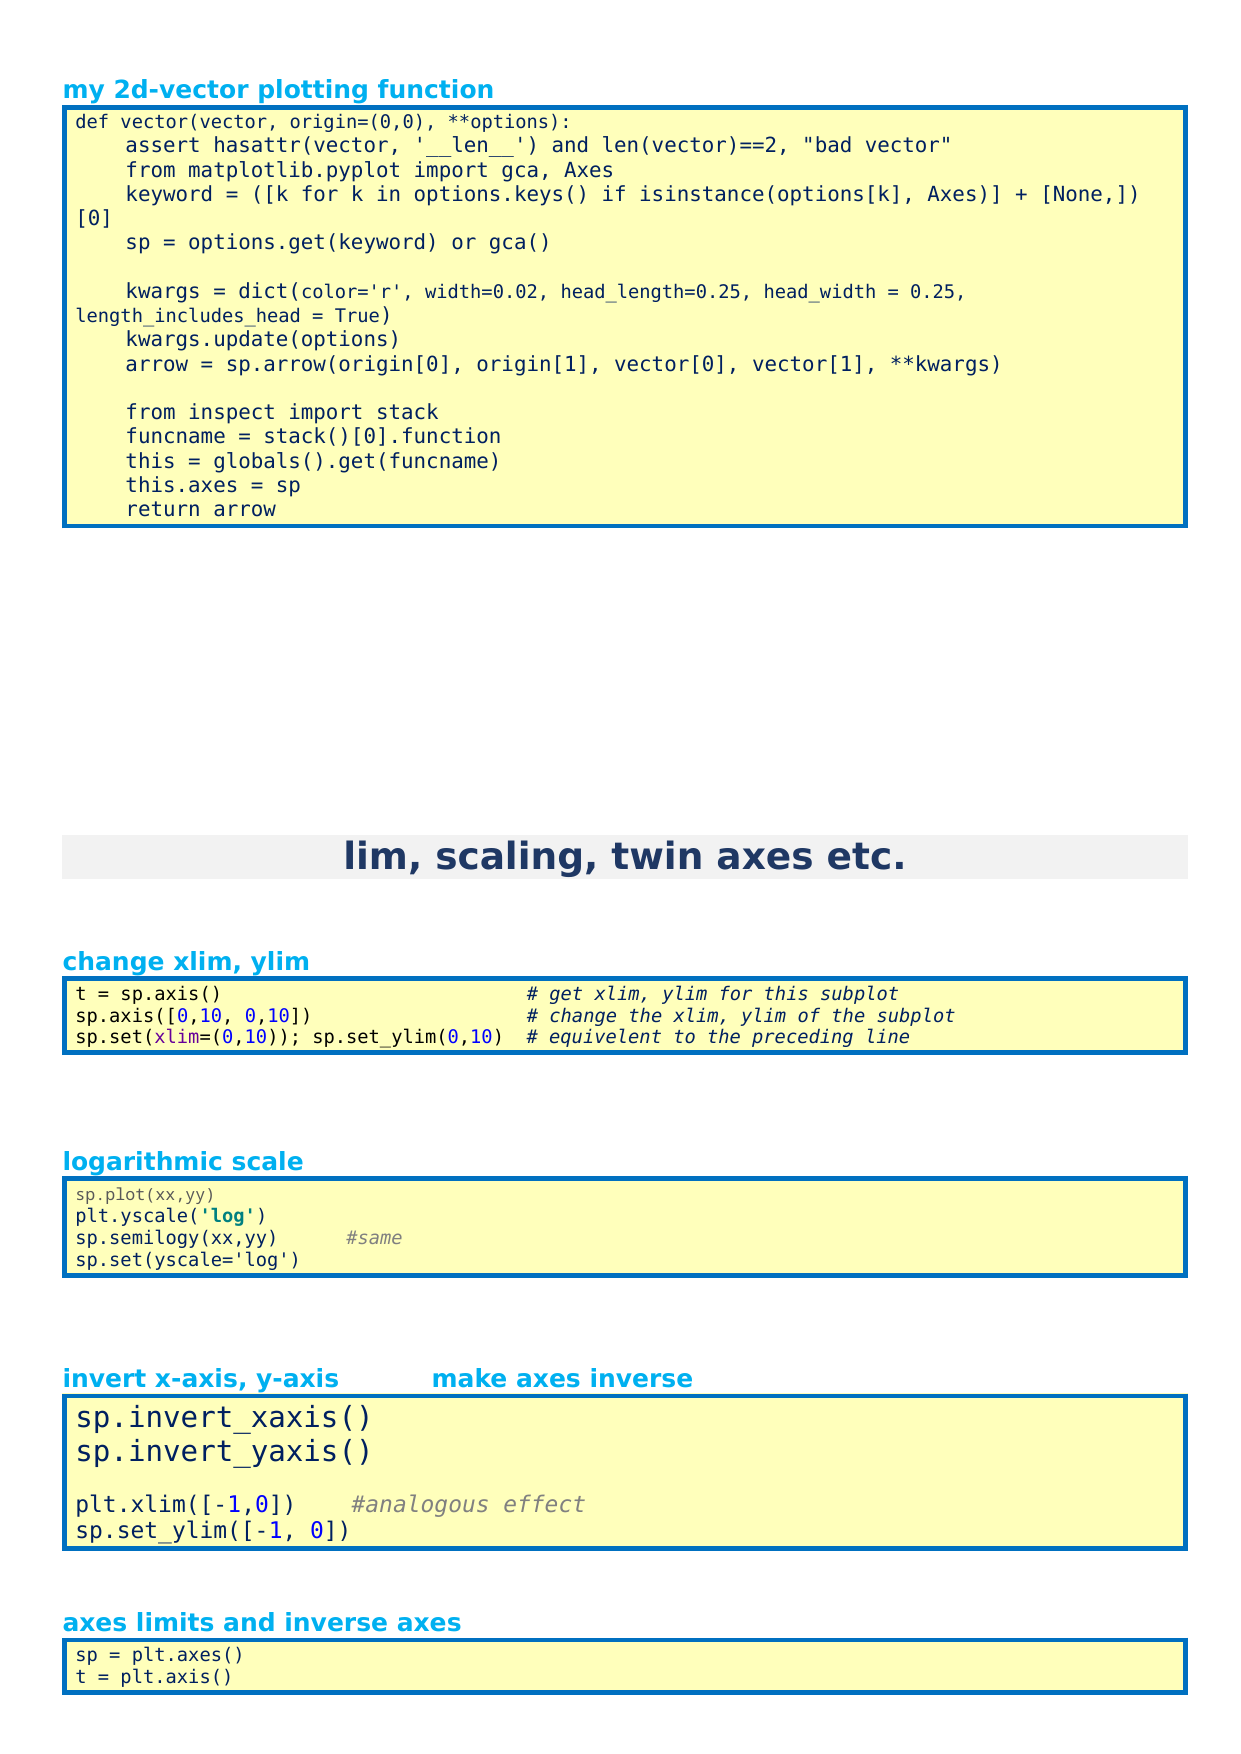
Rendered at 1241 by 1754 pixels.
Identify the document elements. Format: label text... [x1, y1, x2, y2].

title axes limits and inverse axes [62, 1608, 1188, 1638]
text this = globals().get(funcname) [67, 442, 1183, 466]
title change xlim, ylim [62, 947, 1188, 976]
text return arrow [67, 491, 1183, 524]
text t = sp.axis() # get xlim, ylim for this subplot sp.axis([0,10, 0,10]) # change the xlim, ylim of the subplot sp.set(xlim=(0,10)); sp.set_ylim(0,10) # equivelent to the preceding line [67, 981, 1183, 1050]
text from inspect import stack [67, 393, 1183, 418]
title invert x-axis, y-axis make axes inverse [62, 1364, 1188, 1393]
text sp = options.get(keyword) or gca() [67, 224, 1183, 248]
text assert hasattr(vector, '__len__') and len(vector)==2, "bad vector" [67, 127, 1183, 151]
text def vector(vector, origin=(0,0), **options): [67, 110, 1183, 127]
subtitle lim, scaling, twin axes etc. [62, 835, 1188, 879]
text sp = plt.axes() [67, 1642, 1183, 1659]
text kwargs.update(options) [67, 321, 1183, 345]
text from matplotlib.pyplot import gca, Axes [67, 151, 1183, 175]
title my 2d-vector plotting function [62, 76, 1188, 105]
text this.axes = sp [67, 466, 1183, 491]
text funcname = stack()[0].function [67, 418, 1183, 442]
text sp.invert_xaxis() sp.invert_yaxis() plt.xlim([-1,0]) #analogous effect sp.set_ylim([-1, 0]) [67, 1398, 1183, 1546]
text kwargs = dict(color='r', width=0.02, head_length=0.25, head_width = 0.25, length_includes_head = True) [67, 272, 1183, 321]
text keyword = ([k for k in options.keys() if isinstance(options[k], Axes)] + [None,])[0] [67, 175, 1183, 224]
text t = plt.axis() [67, 1659, 1183, 1690]
title logarithmic scale [62, 1147, 1188, 1176]
text sp.plot(xx,yy) plt.yscale('log') sp.semilogy(xx,yy) #same [67, 1181, 1183, 1242]
text arrow = sp.arrow(origin[0], origin[1], vector[0], vector[1], **kwargs) [67, 345, 1183, 369]
text sp.set(yscale='log') [67, 1242, 1183, 1273]
